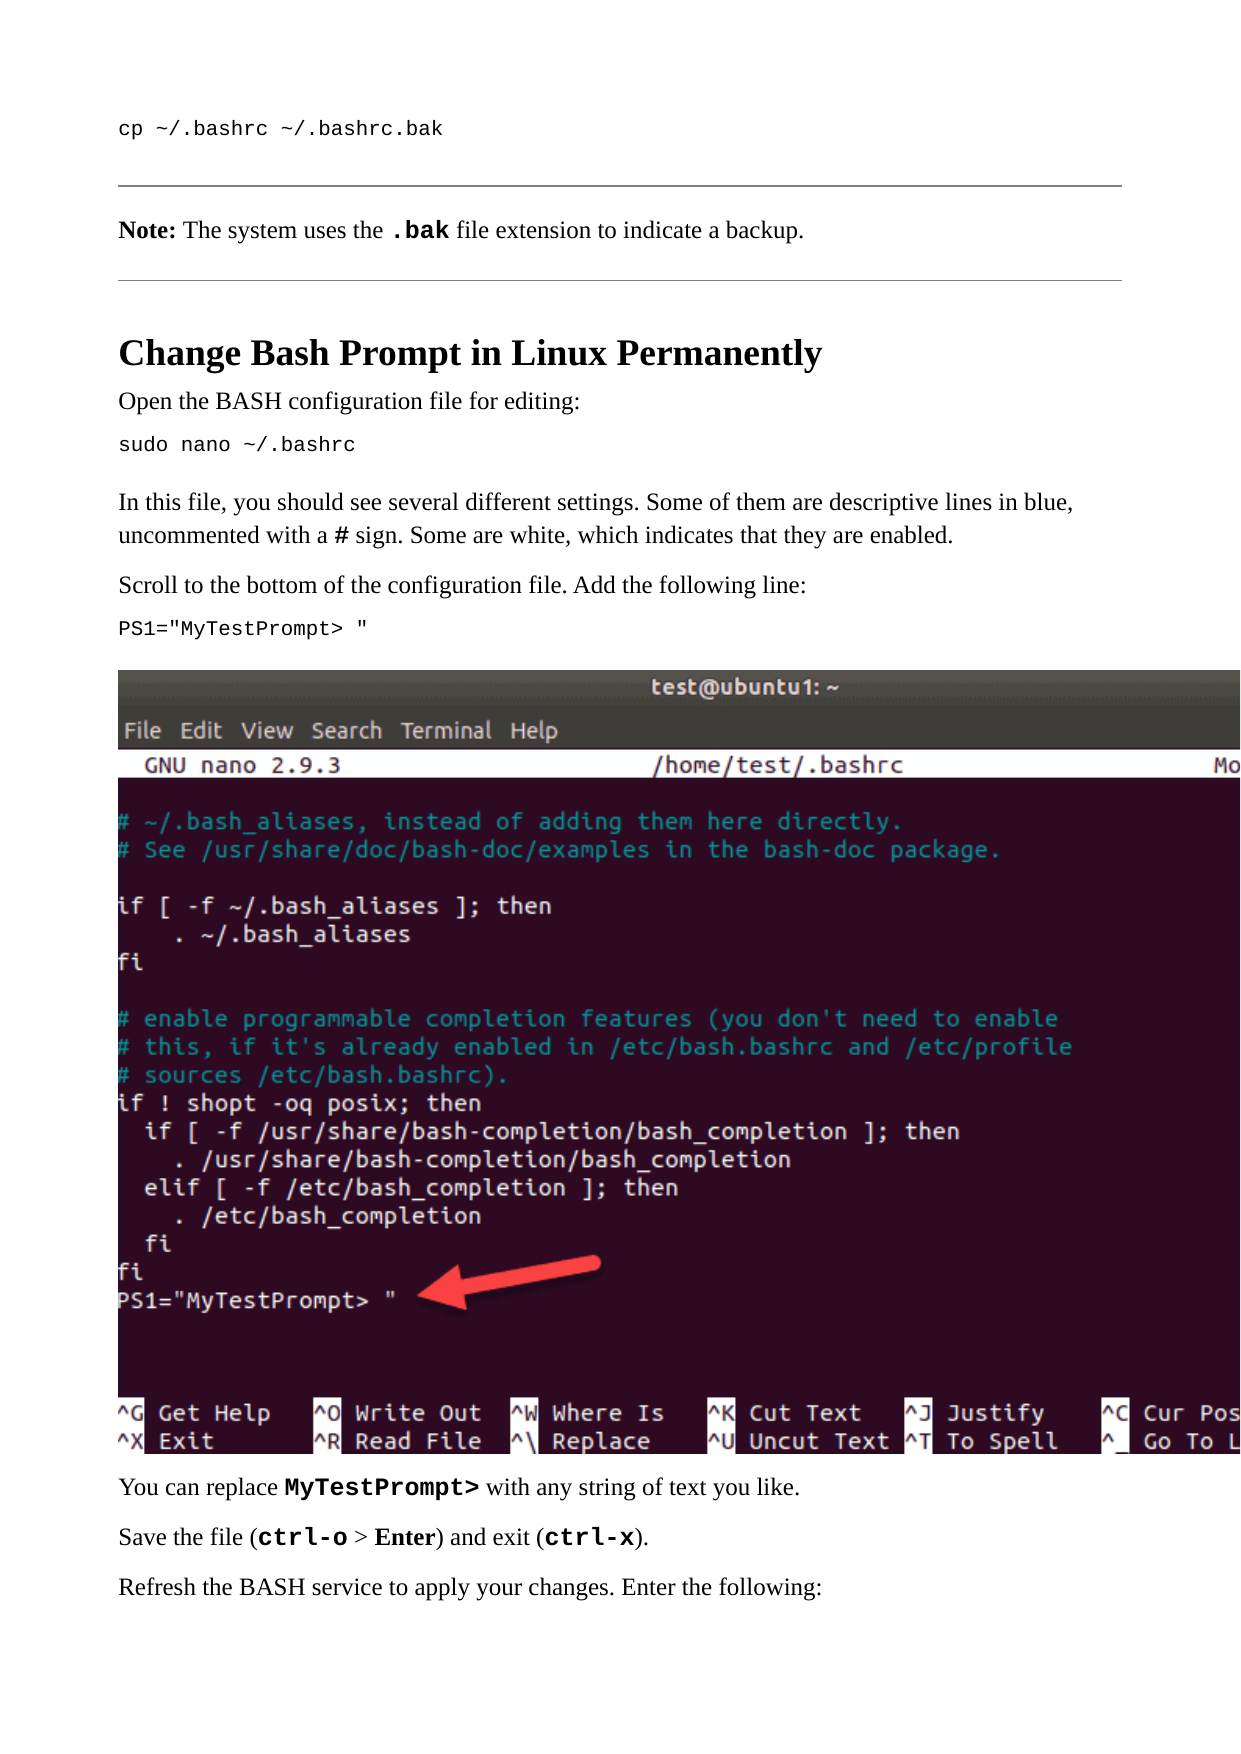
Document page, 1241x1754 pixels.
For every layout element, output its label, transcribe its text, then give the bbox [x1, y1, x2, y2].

text Refresh the BASH service to apply your changes. Enter the following: [118, 1572, 1122, 1601]
text Scroll to the bottom of the configuration file. Add the following line: [118, 570, 1122, 599]
text In this file, you should see several different settings. Some of them are descriptive lines in blue, uncommented with a # sign. Some are white, which indicates that they are enabled. [118, 487, 1122, 551]
text Open the BASH configuration file for editing: [118, 386, 1122, 415]
text Save the file (ctrl-o > Enter) and exit (ctrl-x). [118, 1522, 1122, 1553]
text You can replace MyTestPrompt> with any string of text you like. [118, 1472, 1122, 1503]
picture [118, 670, 1241, 1454]
text sudo nano ~/.bashrc [118, 434, 1122, 457]
text PS1="MyTestPrompt> " [118, 618, 1122, 641]
text Note: The system uses the .bak file extension to indicate a backup. [118, 216, 1122, 246]
subtitle Change Bash Prompt in Linux Permanently [118, 331, 1122, 374]
text cp ~/.bashrc ~/.bashrc.bak [118, 118, 1122, 142]
